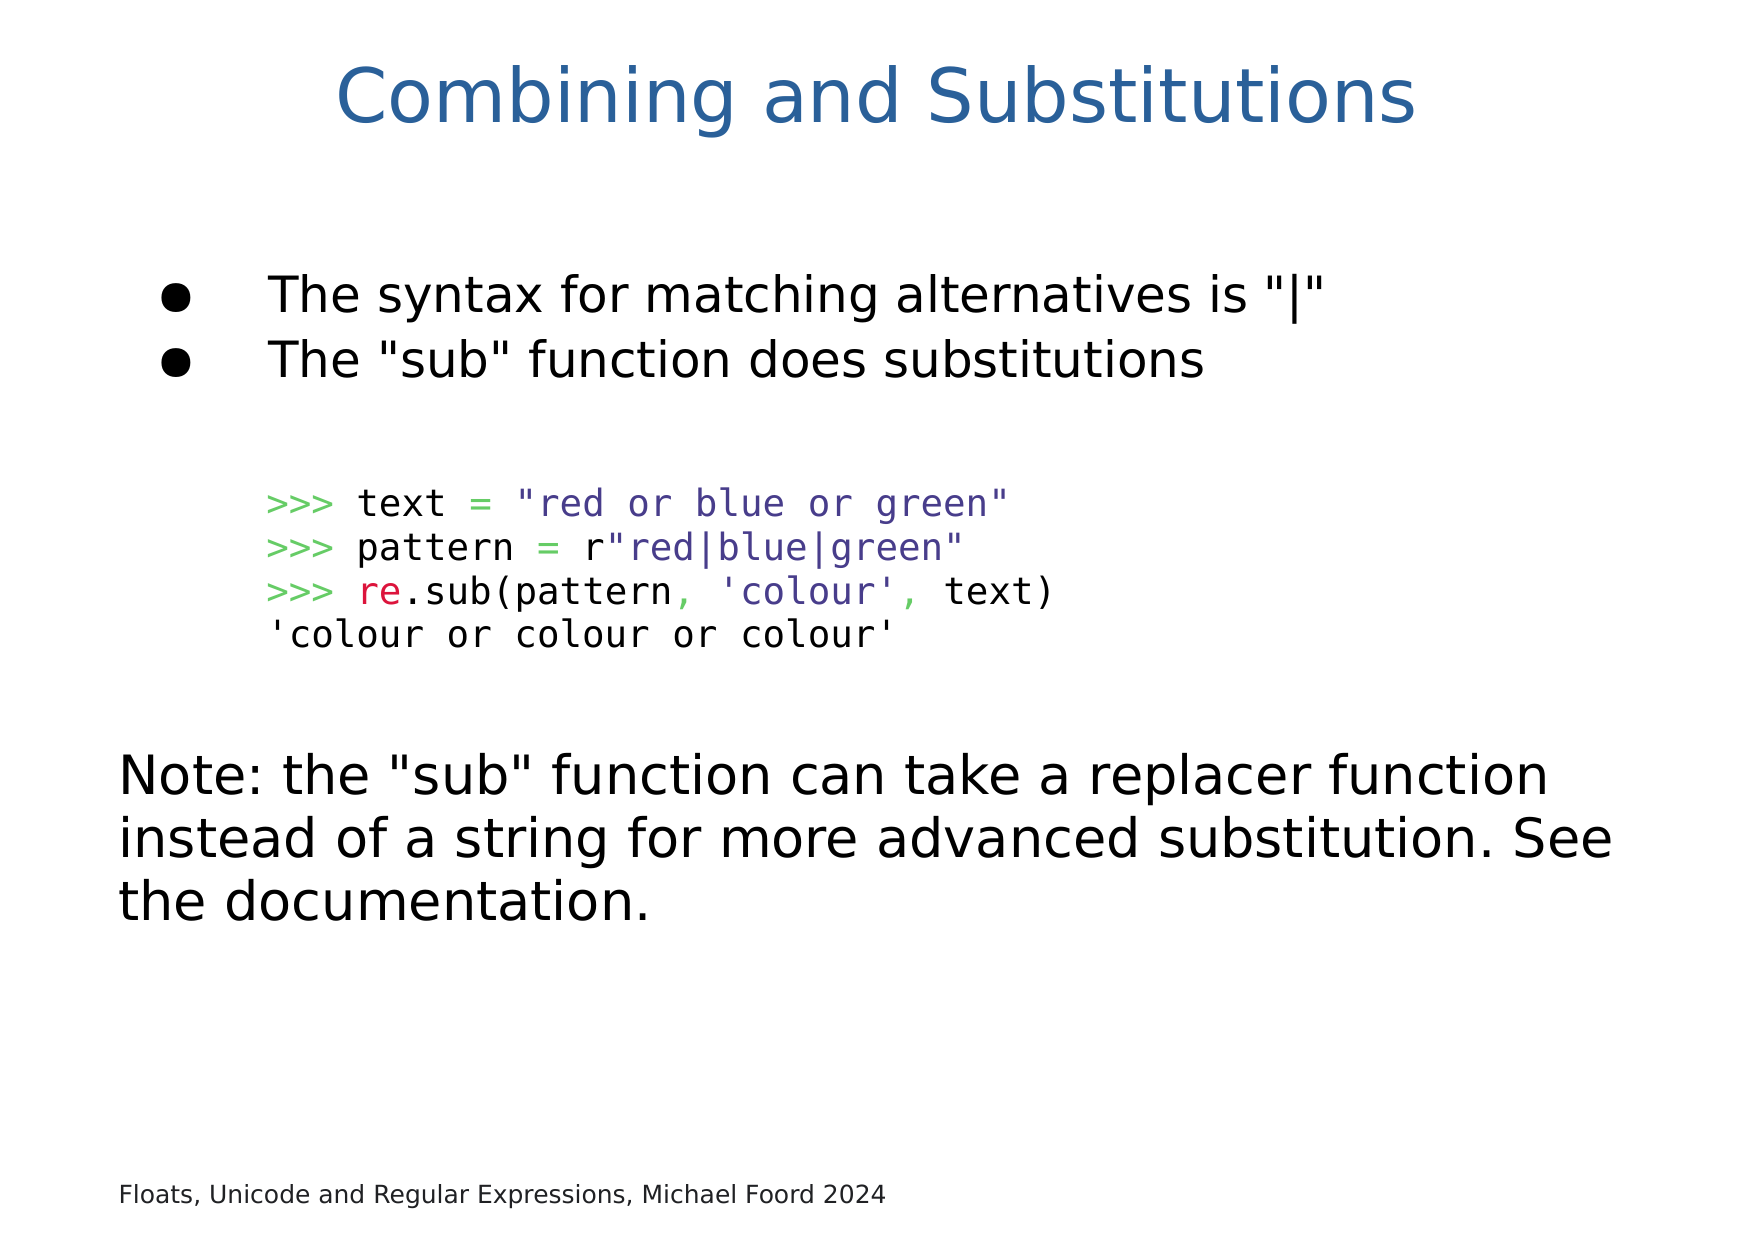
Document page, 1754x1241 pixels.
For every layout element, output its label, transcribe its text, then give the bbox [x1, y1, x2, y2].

text >>> re.sub(pattern, 'colour', text) [266, 569, 1636, 613]
list The "sub" function does substitutions [156, 331, 1636, 389]
text Combining and Substitutions [118, 53, 1636, 140]
list The syntax for matching alternatives is "|" [156, 266, 1636, 325]
text >>> pattern = r"red|blue|green" [266, 526, 1636, 569]
text 'colour or colour or colour' [266, 613, 1636, 657]
text Note: the "sub" function can take a replacer function instead of a string for more advanced substitution. See the documentation. [118, 744, 1636, 933]
text >>> text = "red or blue or green" [266, 482, 1636, 526]
